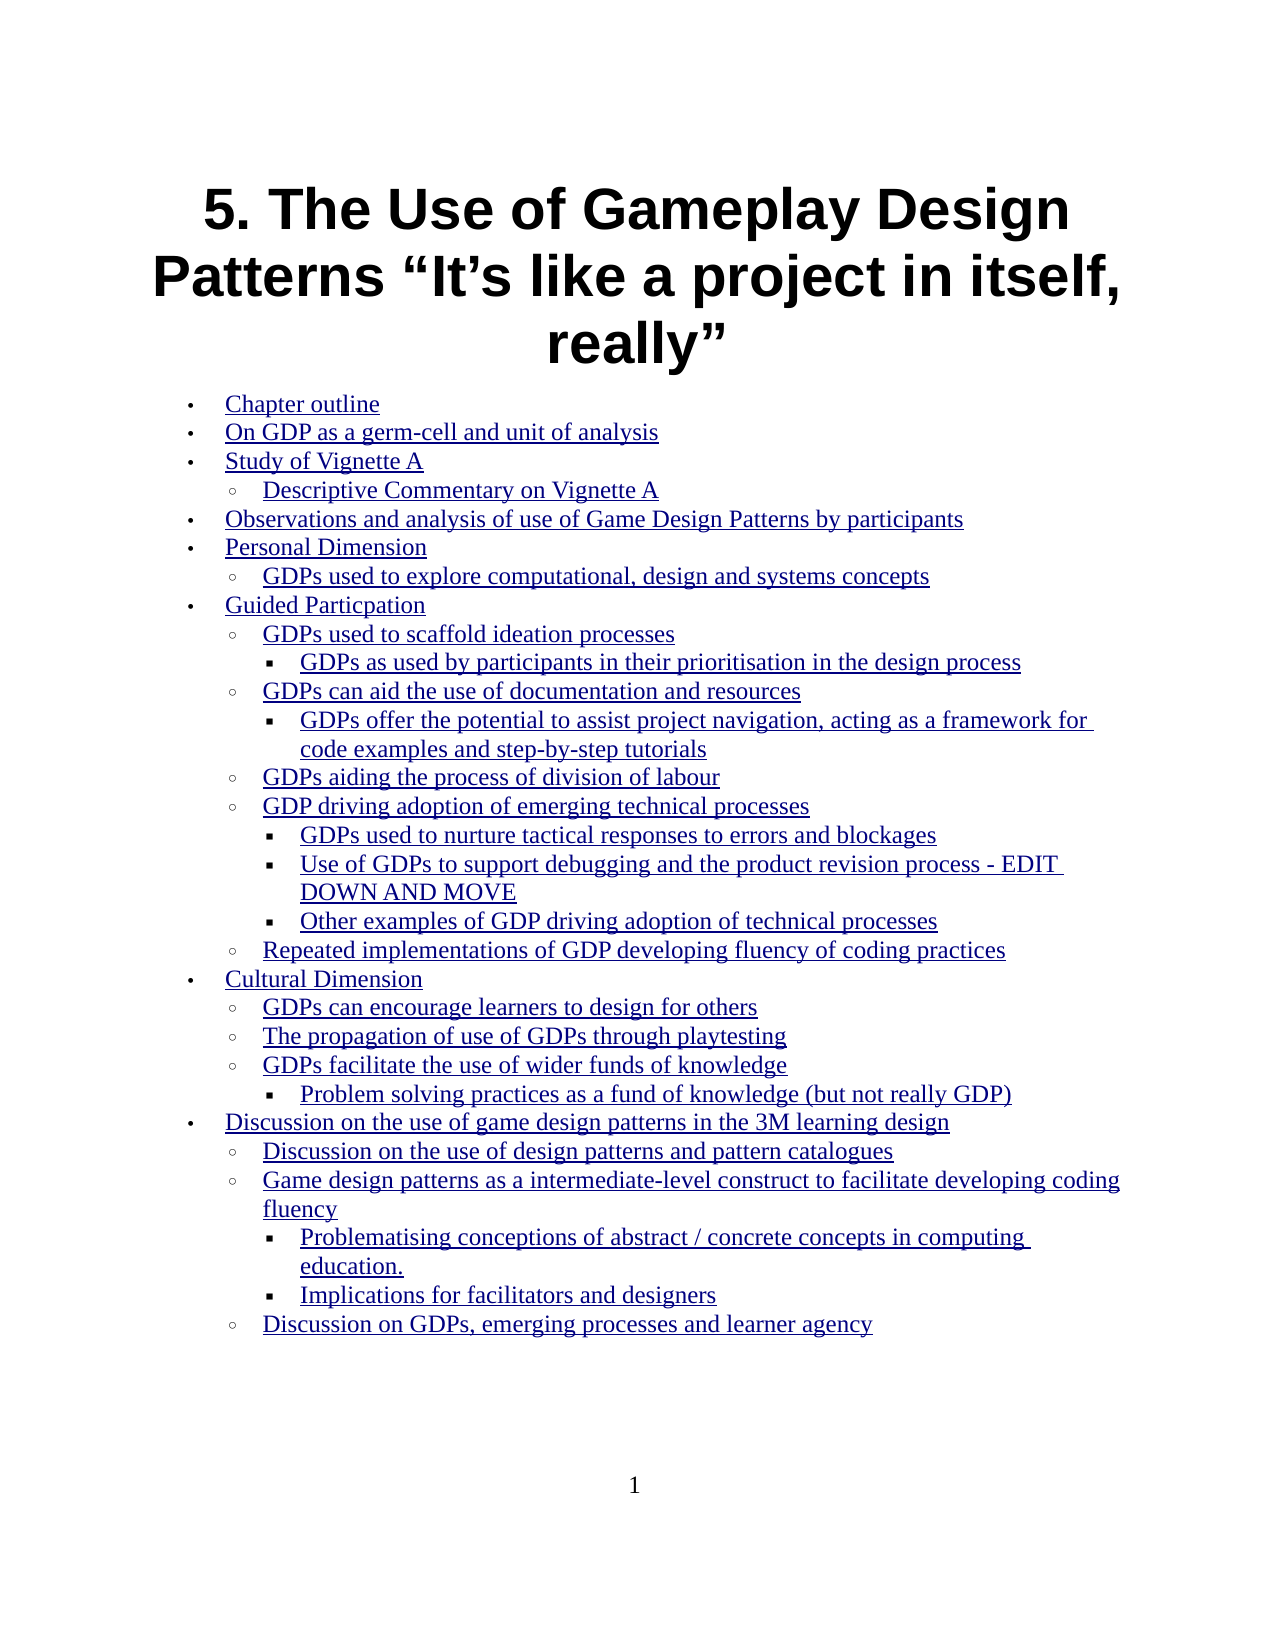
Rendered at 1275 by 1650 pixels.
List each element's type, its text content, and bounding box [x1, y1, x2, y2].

list Problematising conceptions of abstract / concrete concepts in computing education. [262, 1222, 1125, 1280]
list GDP driving adoption of emerging technical processes [225, 791, 1125, 820]
list Discussion on the use of game design patterns in the 3M learning design [187, 1107, 1125, 1136]
list Descriptive Commentary on Vignette A [225, 475, 1125, 504]
list Implications for facilitators and designers [262, 1280, 1125, 1309]
list Use of GDPs to support debugging and the product revision process - EDIT DOWN AND MOVE [262, 849, 1125, 906]
list The propagation of use of GDPs through playtesting [225, 1021, 1125, 1050]
list Observations and analysis of use of Game Design Patterns by participants [187, 504, 1125, 532]
list Chapter outline [187, 389, 1125, 417]
list GDPs aiding the process of division of labour [225, 762, 1125, 791]
list GDPs as used by participants in their prioritisation in the design process [262, 647, 1125, 676]
list GDPs used to nurture tactical responses to errors and blockages [262, 820, 1125, 849]
list On GDP as a germ-cell and unit of analysis [187, 417, 1125, 446]
list Other examples of GDP driving adoption of technical processes [262, 906, 1125, 935]
list Guided Particpation [187, 590, 1125, 619]
list GDPs can encourage learners to design for others [225, 992, 1125, 1021]
list GDPs used to explore computational, design and systems concepts [225, 561, 1125, 590]
list Personal Dimension [187, 532, 1125, 561]
list Discussion on the use of design patterns and pattern catalogues [225, 1136, 1125, 1165]
list Game design patterns as a intermediate-level construct to facilitate developing coding fluency [225, 1165, 1125, 1222]
list Repeated implementations of GDP developing fluency of coding practices [225, 935, 1125, 964]
list GDPs can aid the use of documentation and resources [225, 676, 1125, 705]
list GDPs facilitate the use of wider funds of knowledge [225, 1050, 1125, 1079]
list Discussion on GDPs, emerging processes and learner agency [225, 1309, 1125, 1337]
list Study of Vignette A [187, 446, 1125, 475]
list GDPs offer the potential to assist project navigation, acting as a framework for code examples and step-by-step tutorials [262, 705, 1125, 762]
title 5. The Use of Gameplay Design Patterns “It’s like a project in itself, really” [150, 175, 1125, 376]
list GDPs used to scaffold ideation processes [225, 619, 1125, 647]
list Cultural Dimension [187, 964, 1125, 992]
list Problem solving practices as a fund of knowledge (but not really GDP) [262, 1079, 1125, 1107]
